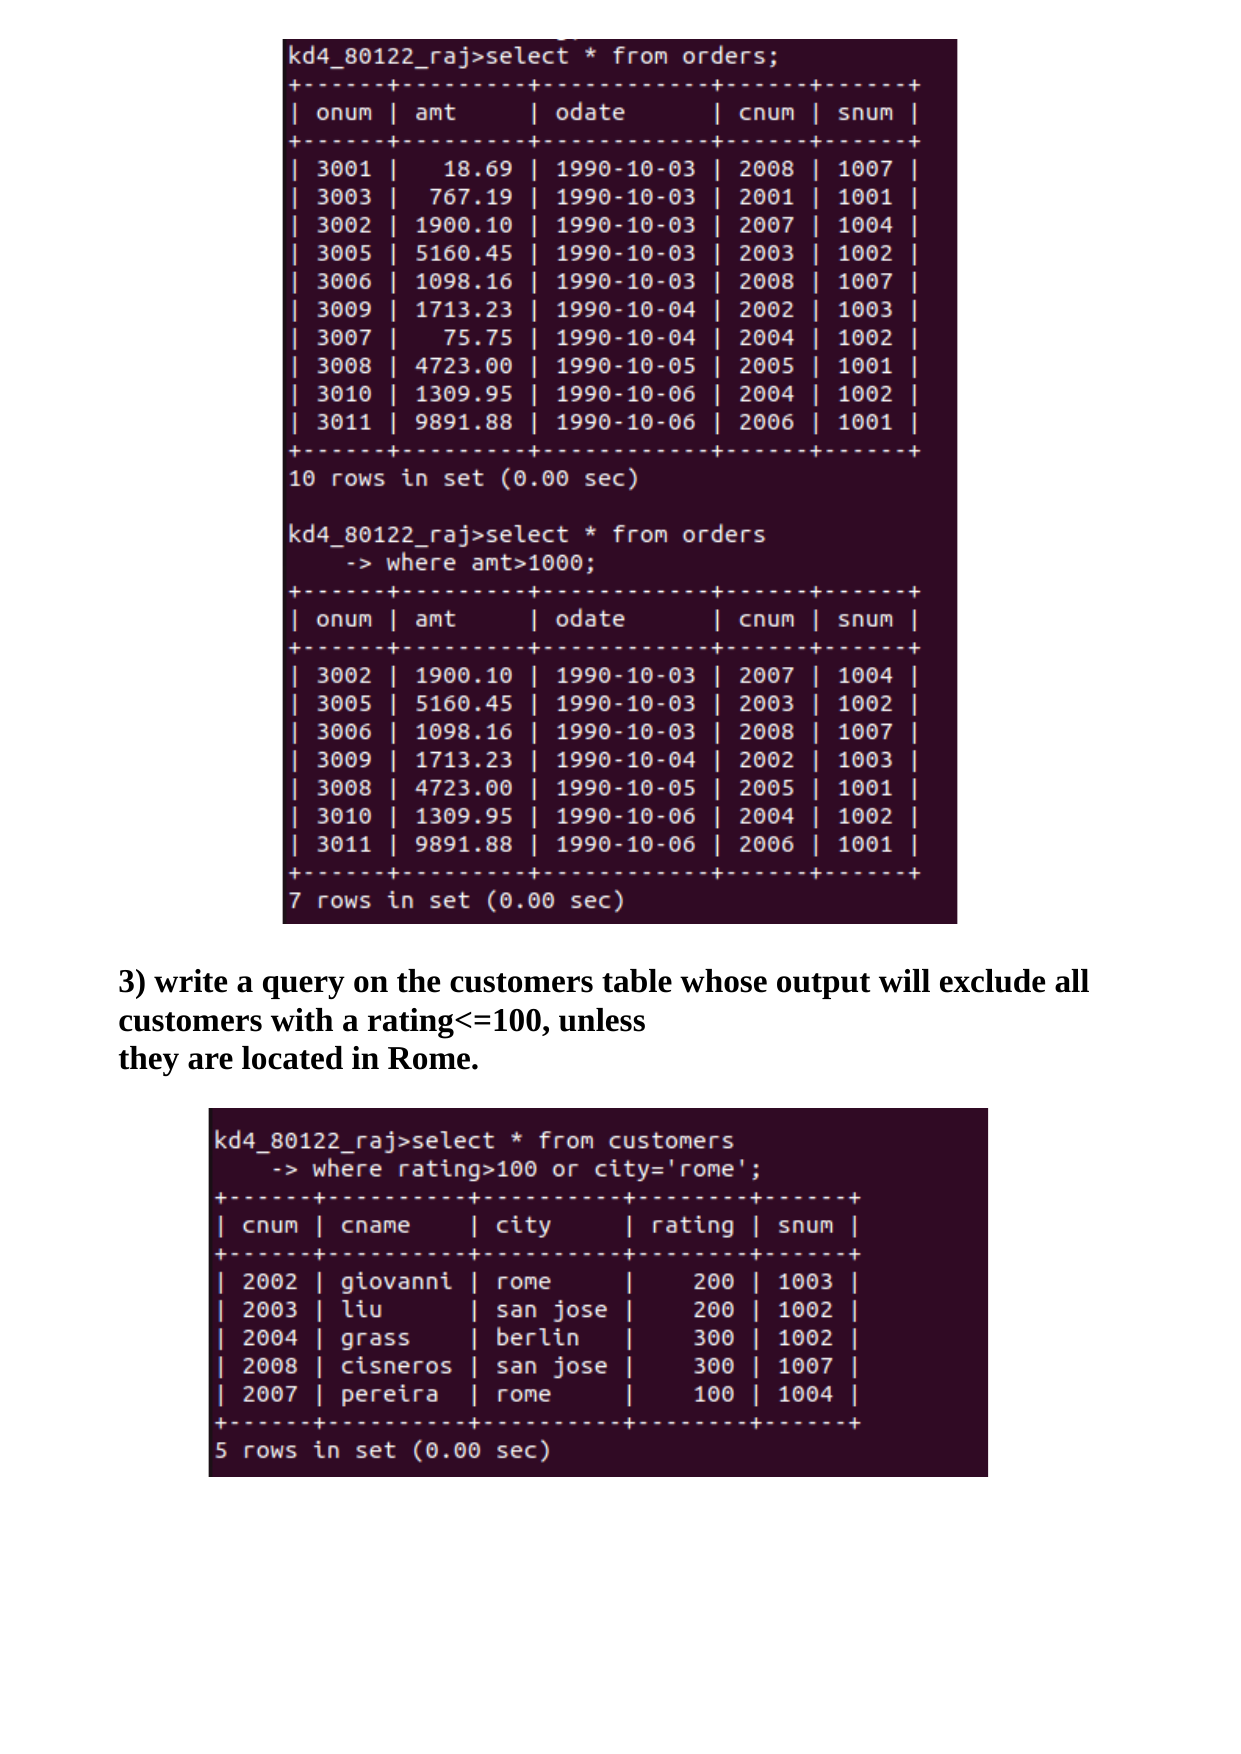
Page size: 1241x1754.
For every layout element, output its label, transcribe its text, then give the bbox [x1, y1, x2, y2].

text 3) write a query on the customers table whose output will exclude all customers with a rating<=100, unless [118, 961, 1122, 1038]
picture [282, 39, 958, 924]
picture [208, 1108, 989, 1477]
text they are located in Rome. [118, 1038, 1122, 1076]
